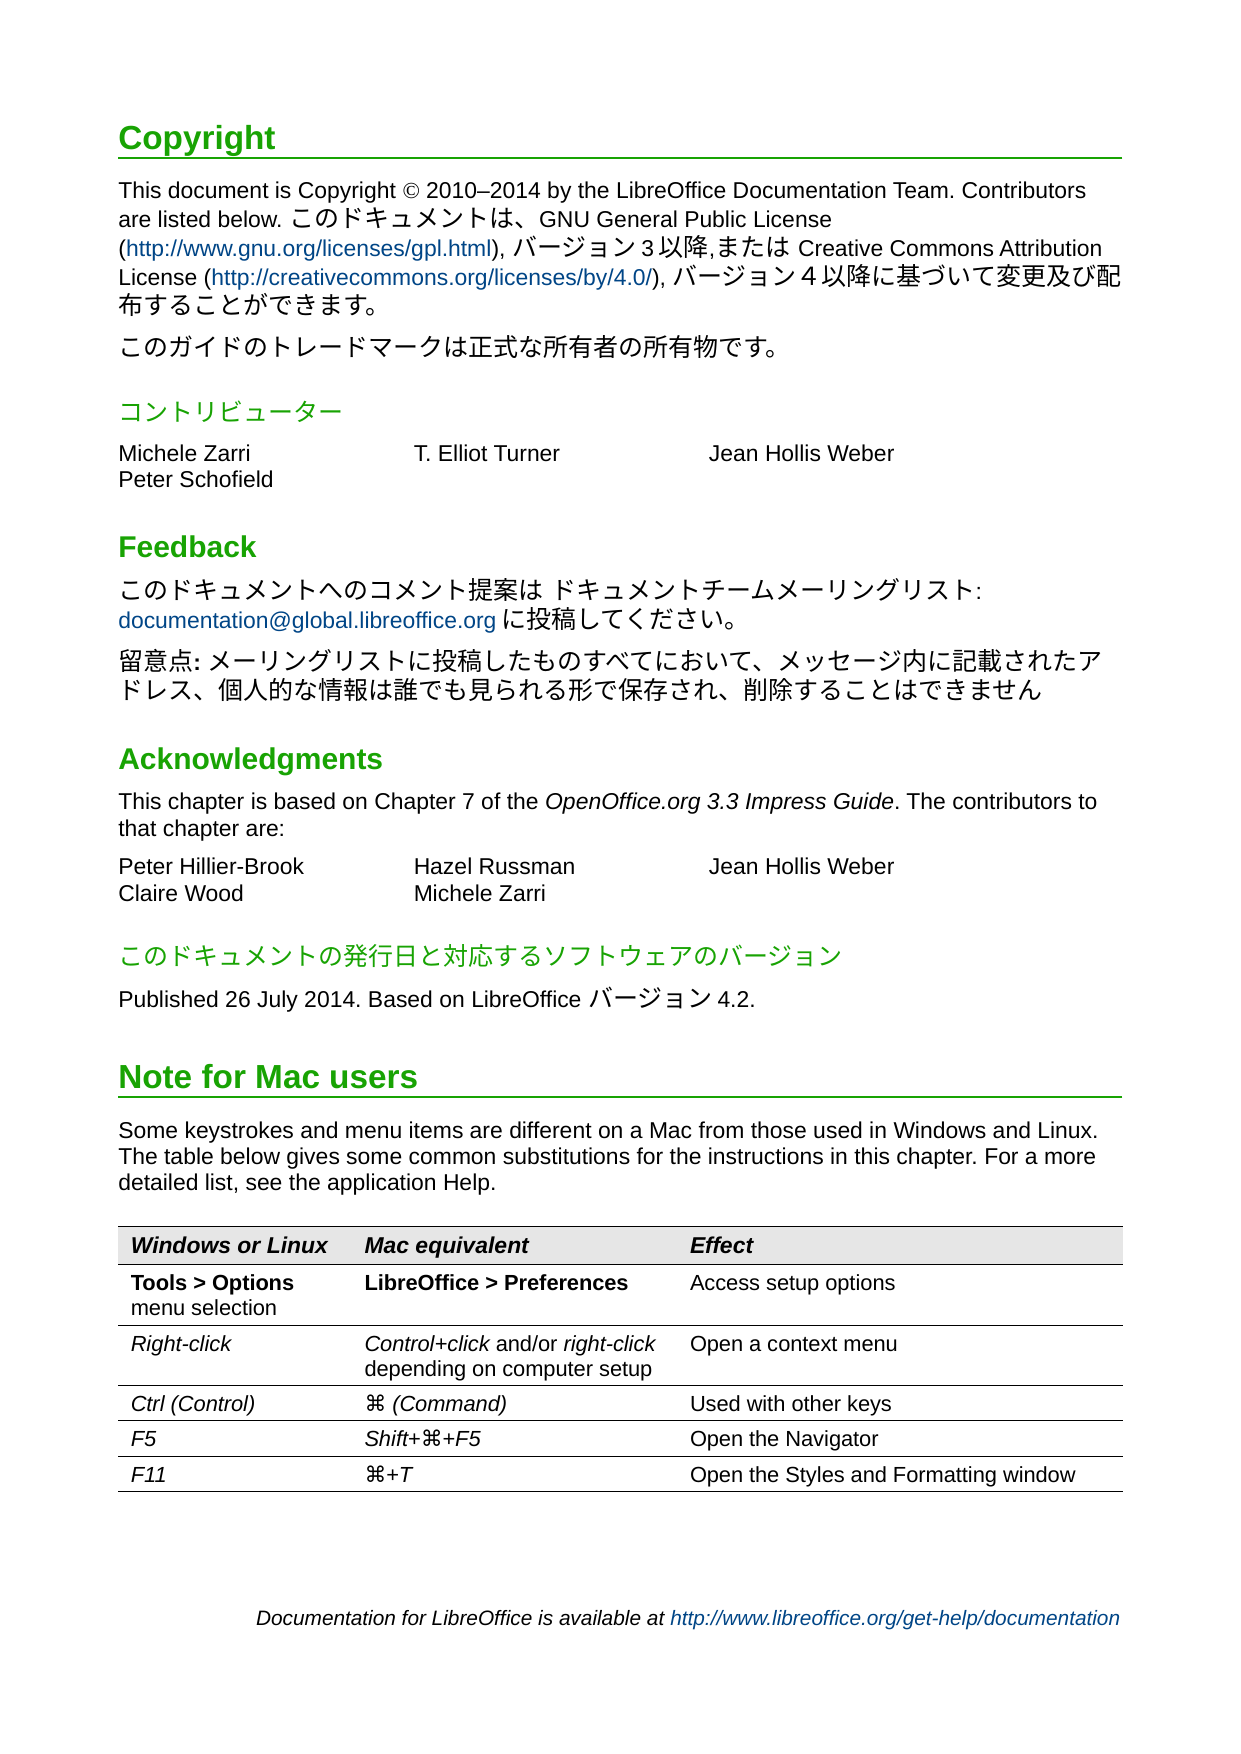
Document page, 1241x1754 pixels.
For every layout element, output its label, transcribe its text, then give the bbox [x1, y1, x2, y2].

table_cell LibreOffice > Preferences [352, 1265, 677, 1325]
table_cell Shift+⌘+F5 [352, 1421, 677, 1456]
text Peter Hillier-Brook Hazel Russman Jean Hollis Weber Claire Wood Michele Zarri [118, 853, 1122, 906]
text 留意点: メーリングリストに投稿したものすべてにおいて、メッセージ内に記載されたアドレス、個人的な情報は誰でも見られる形で保存され、削除することはできません [118, 647, 1122, 705]
table_cell ⌘ (Command) [352, 1386, 677, 1420]
table_cell Used with other keys [677, 1386, 1123, 1420]
subtitle Copyright [118, 118, 1122, 157]
table_cell Control+click and/or right-click depending on computer setup [352, 1326, 677, 1385]
table_cell ⌘+T [352, 1457, 677, 1491]
text このガイドのトレードマークは正式な所有者の所有物です。 [118, 333, 1122, 362]
table_cell Open the Navigator [677, 1421, 1123, 1456]
text This chapter is based on Chapter 7 of the OpenOffice.org 3.3 Impress Guide. The contributors to that chapter are: [118, 788, 1122, 841]
table_header Effect [677, 1227, 1123, 1264]
table_cell Tools > Options menu selection [118, 1265, 352, 1325]
text Published 26 July 2014. Based on LibreOffice バージョン4.2. [118, 984, 1122, 1013]
table_cell Access setup options [677, 1265, 1123, 1325]
text Acknowledgments [118, 741, 1122, 776]
table_header Windows or Linux [118, 1227, 352, 1264]
table_cell Open the Styles and Formatting window [677, 1457, 1123, 1491]
text このドキュメントの発行日と対応するソフトウェアのバージョン [118, 942, 1122, 971]
table_cell Open a context menu [677, 1326, 1123, 1385]
text Some keystrokes and menu items are different on a Mac from those used in Windows and Linux. The table below gives some common substitutions for the instructions in this chapter. For a more detailed list, see the application Help. [118, 1117, 1122, 1196]
table_cell F11 [118, 1457, 352, 1491]
text Feedback [118, 529, 1122, 563]
table_cell Right-click [118, 1326, 352, 1385]
text Michele Zarri T. Elliot Turner Jean Hollis Weber Peter Schofield [118, 440, 1122, 493]
table_cell F5 [118, 1421, 352, 1456]
text コントリビューター [118, 398, 1122, 428]
subtitle Note for Mac users [118, 1057, 1122, 1096]
text This document is Copyright © 2010–2014 by the LibreOffice Documentation Team. Contributors are listed below. このドキュメントは、GNU General Public License (http://www.gnu.org/licenses/gpl.html), バージョン3以降,または Creative Commons Attribution License (http://creativecommons.org/licenses/by/4.0/), バージョン４以降に基づいて変更及び配布することができます。 [118, 177, 1122, 321]
table_cell Ctrl (Control) [118, 1386, 352, 1420]
text このドキュメントへのコメント提案は ドキュメントチームメーリングリスト: documentation@global.libreoffice.orgに投稿してください。 [118, 576, 1122, 634]
table_header Mac equivalent [352, 1227, 677, 1264]
